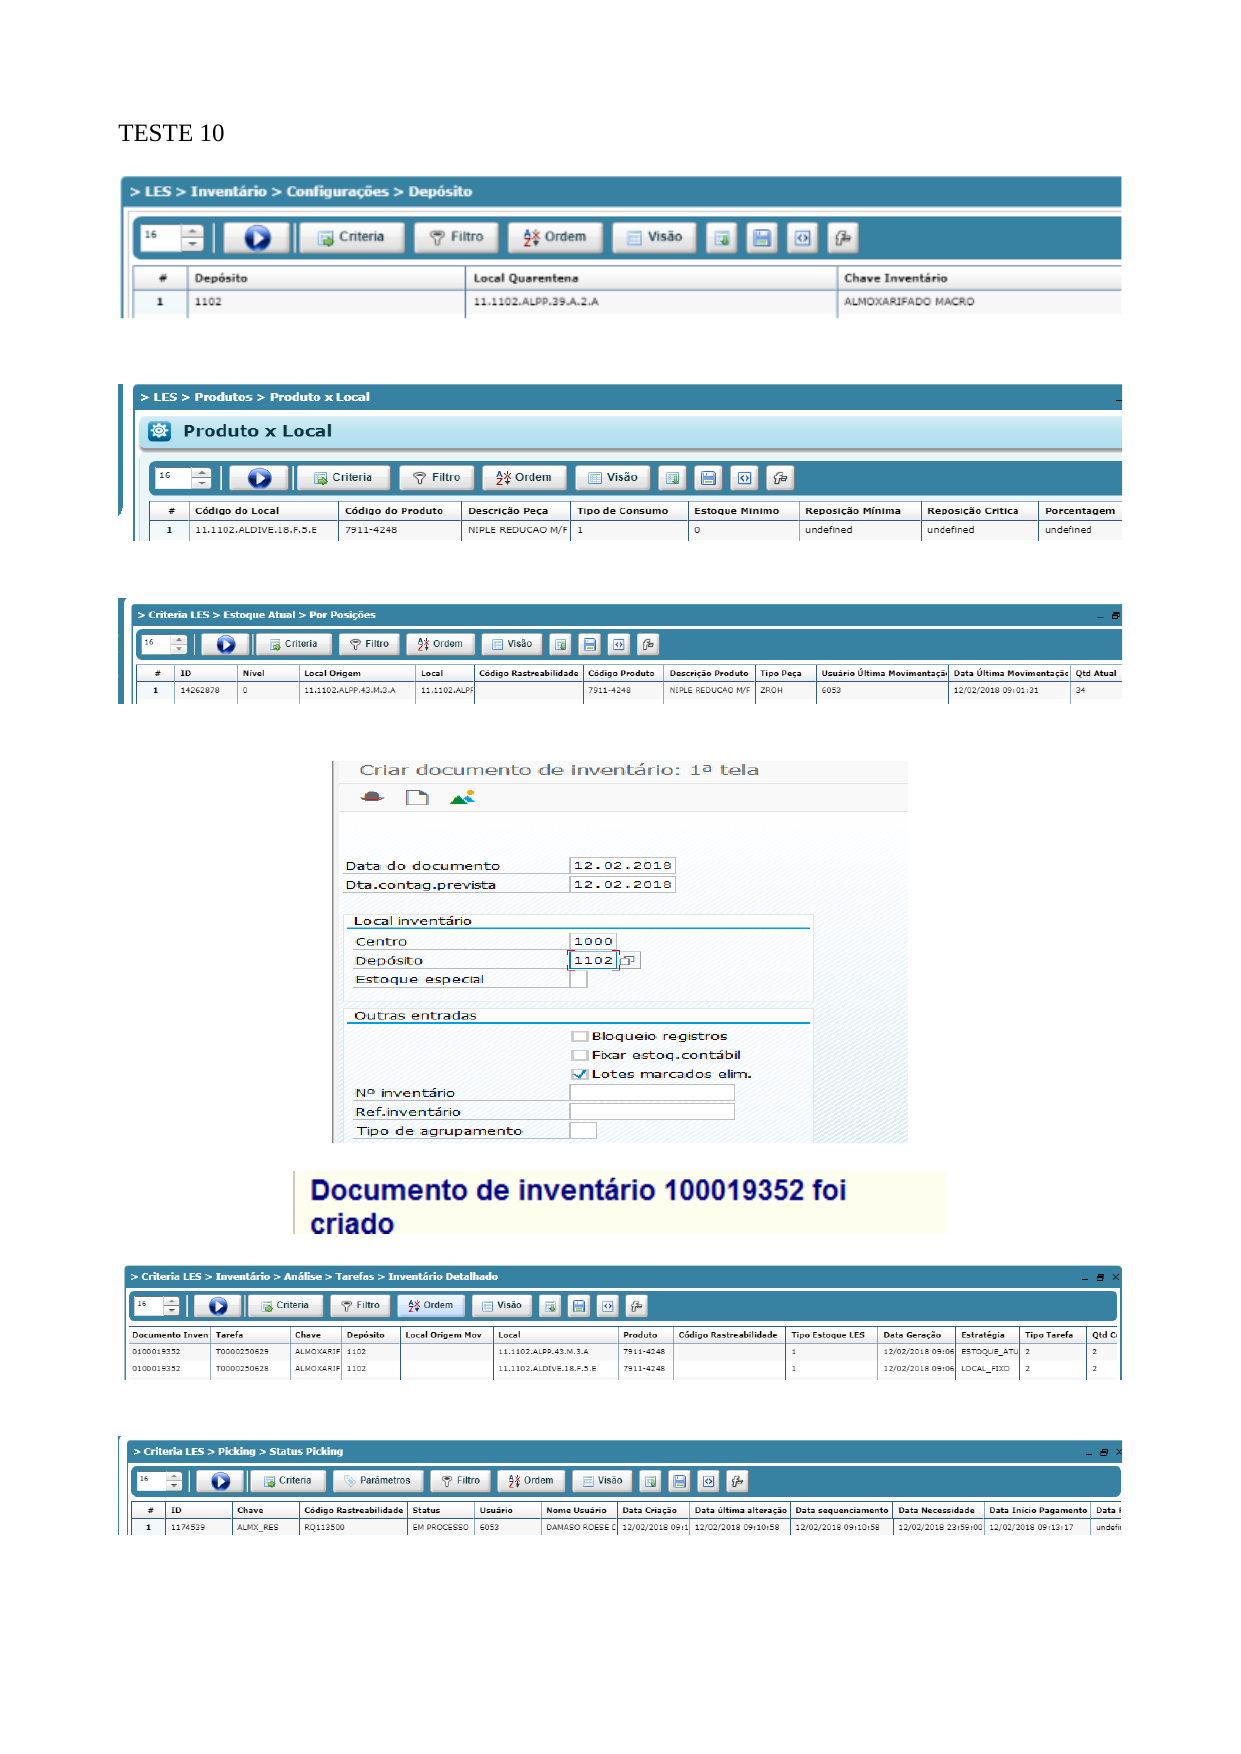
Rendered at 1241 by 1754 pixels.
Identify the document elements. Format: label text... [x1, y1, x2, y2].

picture [332, 761, 908, 1143]
picture [118, 384, 1123, 541]
picture [118, 1436, 1123, 1535]
picture [118, 175, 1123, 327]
picture [118, 598, 1123, 704]
picture [118, 1262, 1123, 1380]
picture [293, 1171, 947, 1234]
text TESTE 10 [118, 118, 1122, 147]
